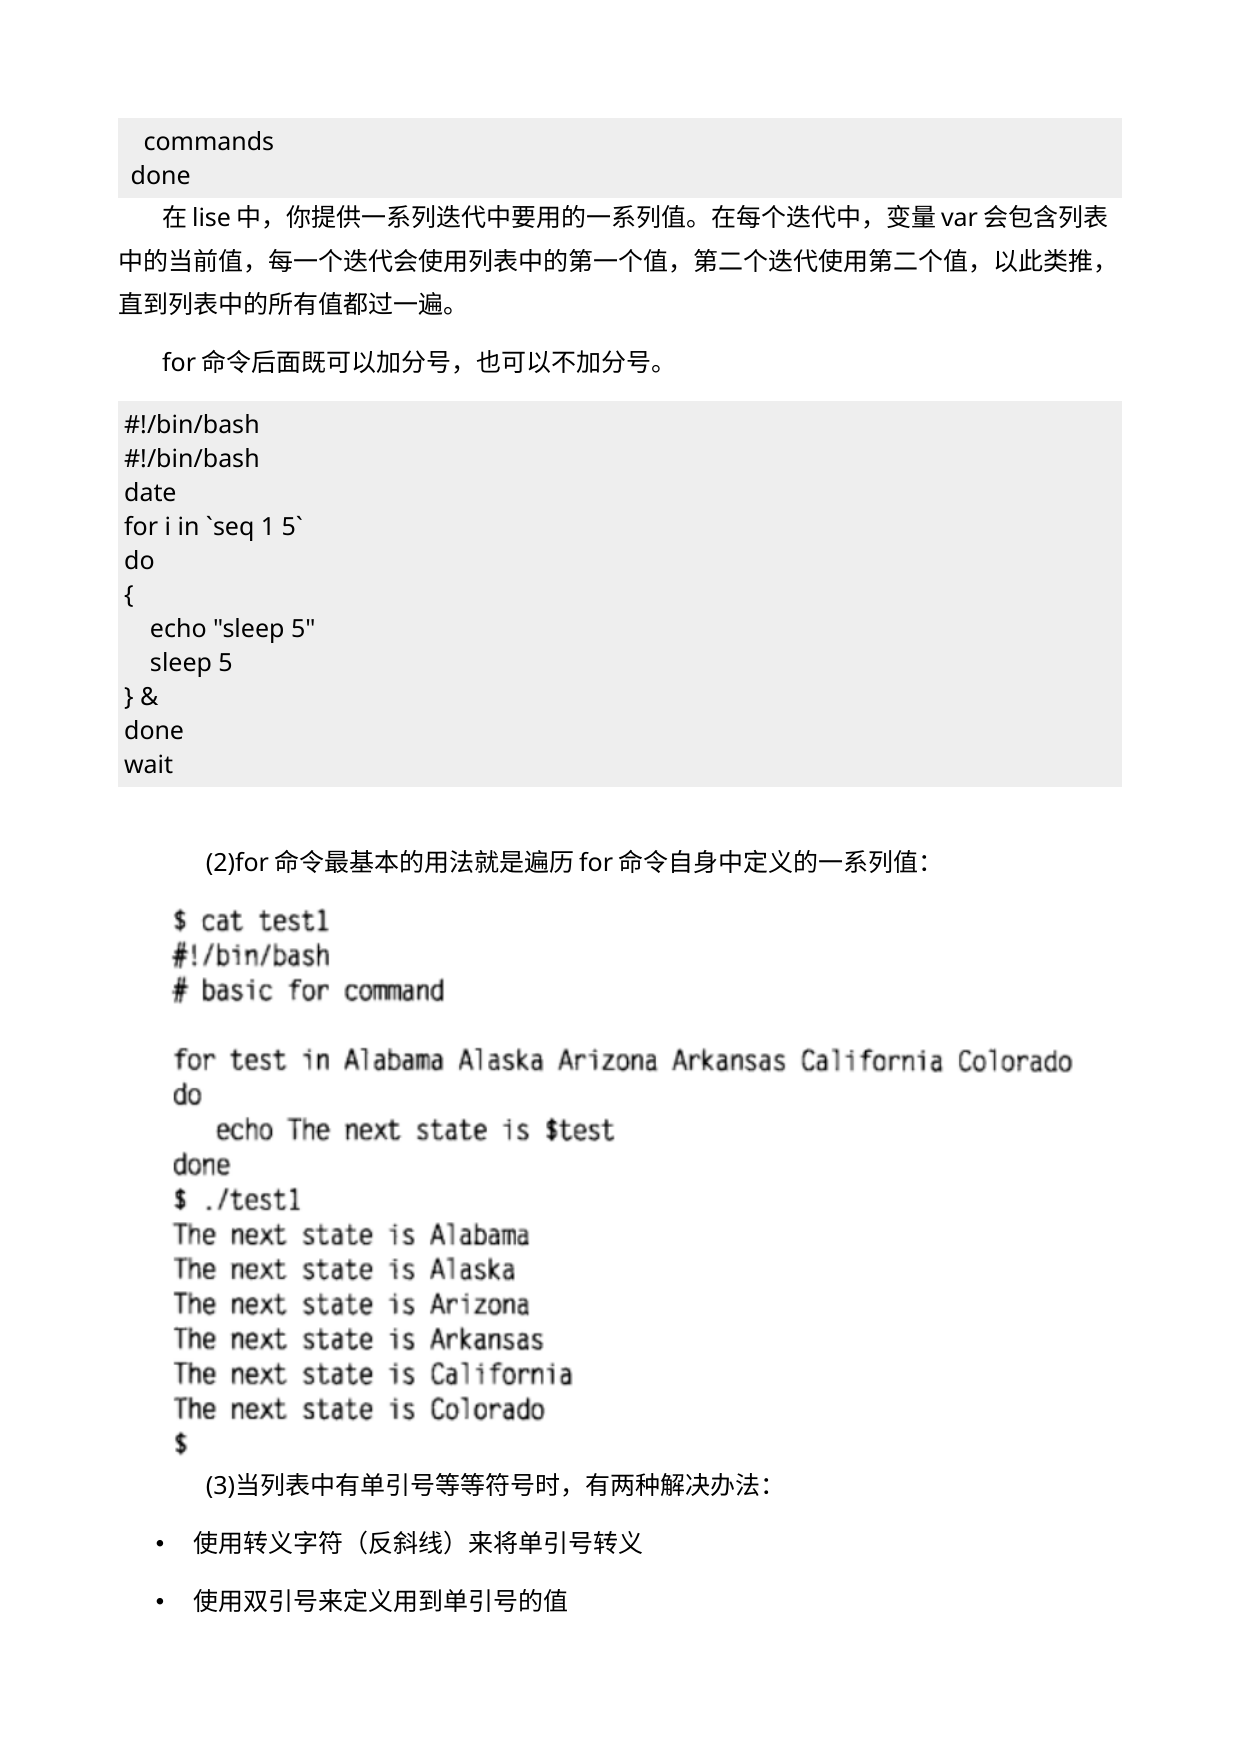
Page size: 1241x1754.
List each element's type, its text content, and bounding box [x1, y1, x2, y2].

table_header commands done [118, 118, 1122, 198]
list 使用双引号来定义用到单引号的值 [156, 1582, 1122, 1618]
text (3)当列表中有单引号等等符号时，有两种解决办法： [118, 900, 1122, 1502]
table_header #!/bin/bash #!/bin/bash date for i in `seq 1 5` do { echo "sleep 5" sleep 5 } & done wait [118, 401, 1122, 787]
text 在lise中，你提供一系列迭代中要用的一系列值。在每个迭代中，变量var会包含列表中的当前值，每一个迭代会使用列表中的第一个值，第二个迭代使用第二个值，以此类推，直到列表中的所有值都过一遍。 [118, 198, 1122, 321]
text (2)for命令最基本的用法就是遍历for命令自身中定义的一系列值： [118, 842, 1122, 878]
list 使用转义字符（反斜线）来将单引号转义 [156, 1524, 1122, 1560]
picture [157, 900, 1084, 1459]
text for命令后面既可以加分号，也可以不加分号。 [118, 343, 1122, 379]
